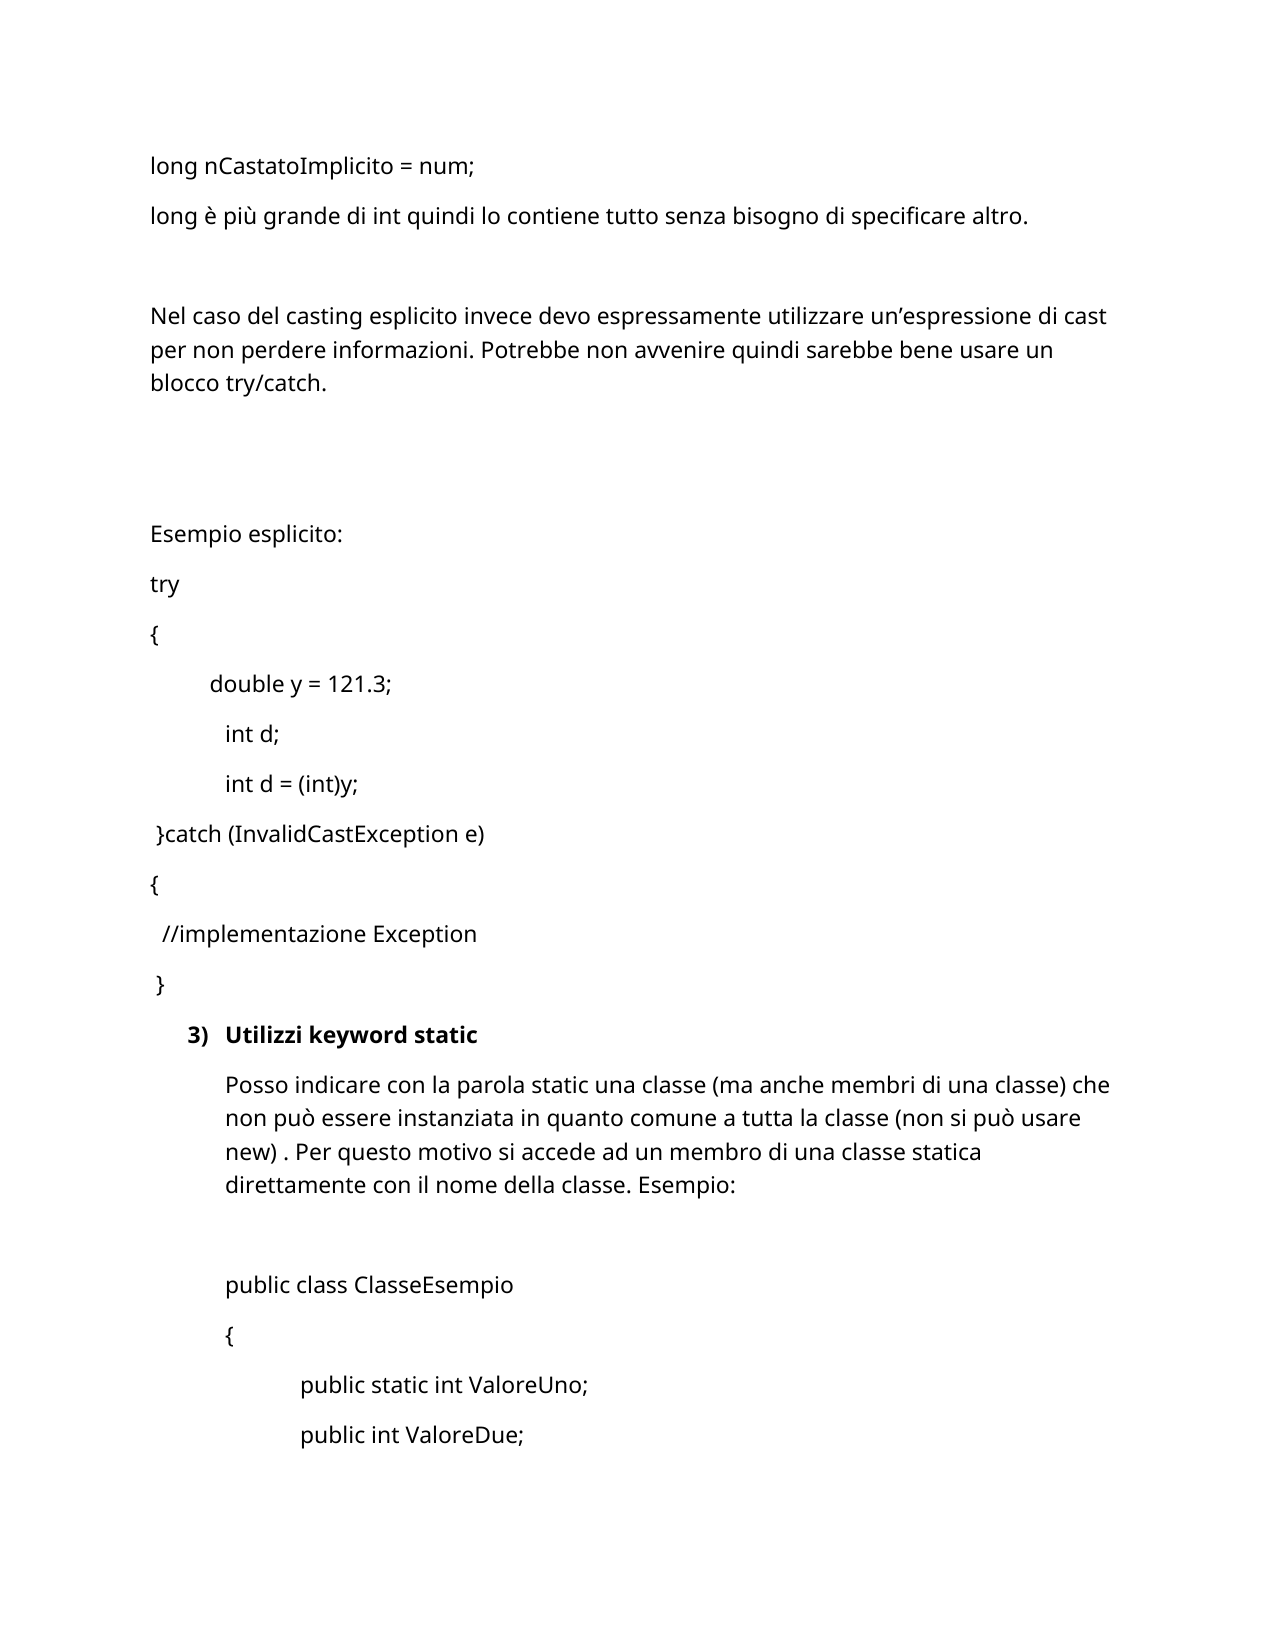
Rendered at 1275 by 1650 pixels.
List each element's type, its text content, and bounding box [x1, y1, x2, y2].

list public static int ValoreUno; [225, 1369, 1125, 1401]
list { [225, 1319, 1125, 1351]
text long è più grande di int quindi lo contiene tutto senza bisogno di specificare altro. [150, 200, 1125, 231]
list public int ValoreDue; [225, 1419, 1125, 1451]
text int d; [150, 718, 1125, 749]
text { [150, 868, 1125, 899]
text { [150, 618, 1125, 649]
text Esempio esplicito: [150, 517, 1125, 549]
text int d = (int)y; [150, 768, 1125, 799]
text try [150, 568, 1125, 599]
text //implementazione Exception [150, 918, 1125, 949]
text long nCastatoImplicito = num; [150, 150, 1125, 181]
text double y = 121.3; [150, 668, 1125, 699]
list Posso indicare con la parola static una classe (ma anche membri di una classe) che non può essere instanziata in quanto comune a tutta la classe (non si può usare new) . Per questo motivo si accede ad un membro di una classe statica direttamente con il nome della classe. Esempio: [225, 1069, 1125, 1200]
text }catch (InvalidCastException e) [150, 818, 1125, 849]
text } [150, 968, 1125, 1000]
text Nel caso del casting esplicito invece devo espressamente utilizzare un’espressione di cast per non perdere informazioni. Potrebbe non avvenire quindi sarebbe bene usare un blocco try/catch. [150, 300, 1125, 398]
list Utilizzi keyword static [187, 1018, 1125, 1050]
list public class ClasseEsempio [225, 1269, 1125, 1300]
